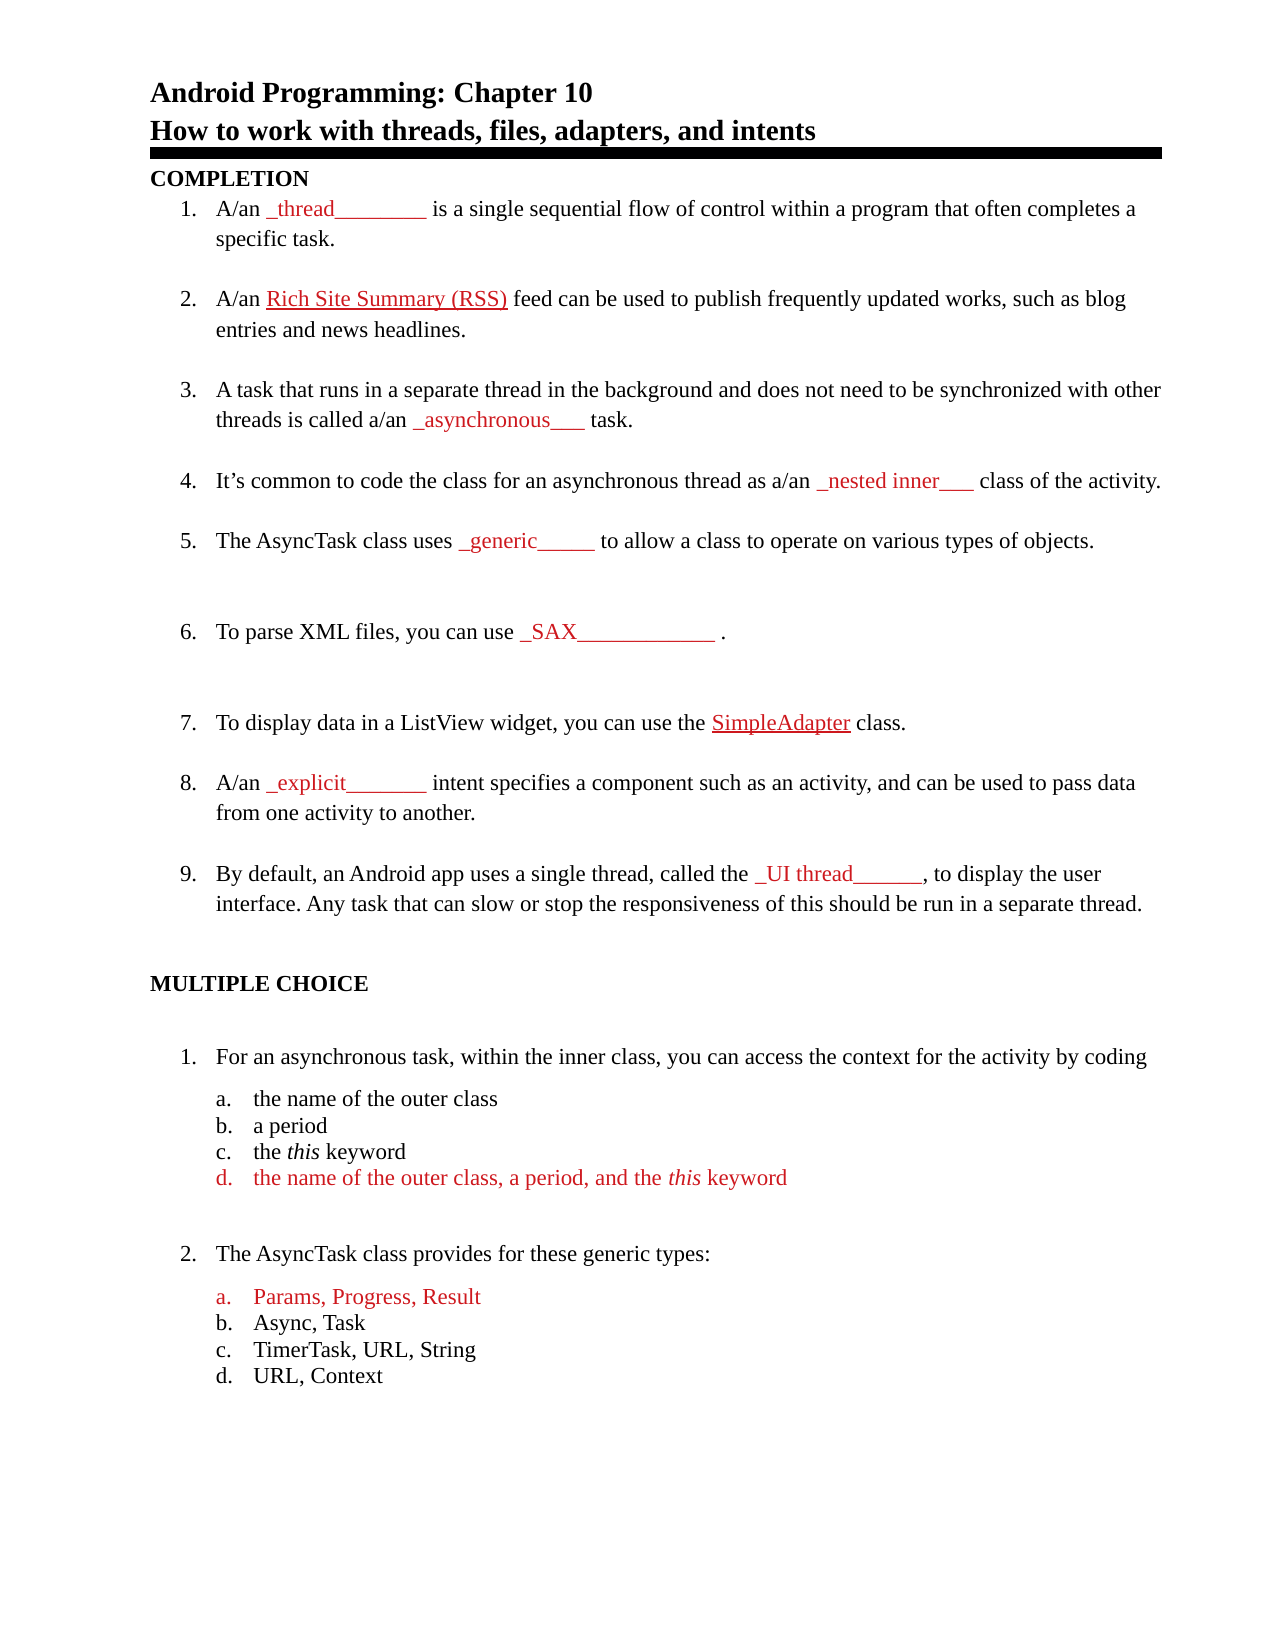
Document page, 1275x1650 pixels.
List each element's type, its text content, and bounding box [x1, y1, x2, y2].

table_header Params, Progress, Result [249, 1283, 1092, 1309]
table_cell c. [211, 1336, 248, 1362]
table_cell the this keyword [249, 1138, 1092, 1164]
table_cell URL, Context [249, 1362, 1092, 1388]
text 9. By default, an Android app uses a single thread, called the _UI thread______, to display the user interface. Any task that can slow or stop the responsiveness of this should be run in a separate thread. [150, 860, 1162, 916]
table_cell b. [211, 1309, 248, 1336]
text 3. A task that runs in a separate thread in the background and does not need to be synchronized with other threads is called a/an _asynchronous___ task. [150, 376, 1162, 433]
text 7. To display data in a ListView widget, you can use the SimpleAdapter class. [150, 709, 1162, 735]
table_cell d. [211, 1165, 248, 1191]
table_cell d. [211, 1362, 248, 1388]
table_cell TimerTask, URL, String [249, 1336, 1092, 1362]
text 5. The AsyncTask class uses _generic_____ to allow a class to operate on various types of objects. [150, 527, 1162, 553]
table_cell c. [211, 1138, 248, 1164]
table_header a. [211, 1283, 248, 1309]
text MULTIPLE CHOICE [150, 970, 1162, 996]
text 2. A/an Rich Site Summary (RSS) feed can be used to publish frequently updated works, such as blog entries and news headlines. [150, 285, 1162, 342]
text Android Programming: Chapter 10 [150, 75, 1162, 108]
text How to work with threads, files, adapters, and intents [150, 113, 1162, 147]
table_cell Async, Task [249, 1309, 1092, 1336]
table_cell the name of the outer class, a period, and the this keyword [249, 1165, 1092, 1191]
table_cell a period [249, 1112, 1092, 1138]
text 1. A/an _thread________ is a single sequential flow of control within a program that often completes a specific task. [150, 195, 1162, 251]
text 6. To parse XML files, you can use _SAX____________ . [150, 618, 1162, 644]
text 4. It’s common to code the class for an asynchronous thread as a/an _nested inner___ class of the activity. [150, 467, 1162, 493]
table_header the name of the outer class [249, 1085, 1092, 1112]
text COMPLETION [150, 164, 1162, 191]
table_cell b. [211, 1112, 248, 1138]
text 2. The AsyncTask class provides for these generic types: [150, 1240, 1162, 1267]
text 1. For an asynchronous task, within the inner class, you can access the context for the activity by coding [150, 1043, 1162, 1069]
table_header a. [211, 1085, 248, 1112]
text 8. A/an _explicit_______ intent specifies a component such as an activity, and can be used to pass data from one activity to another. [150, 769, 1162, 826]
